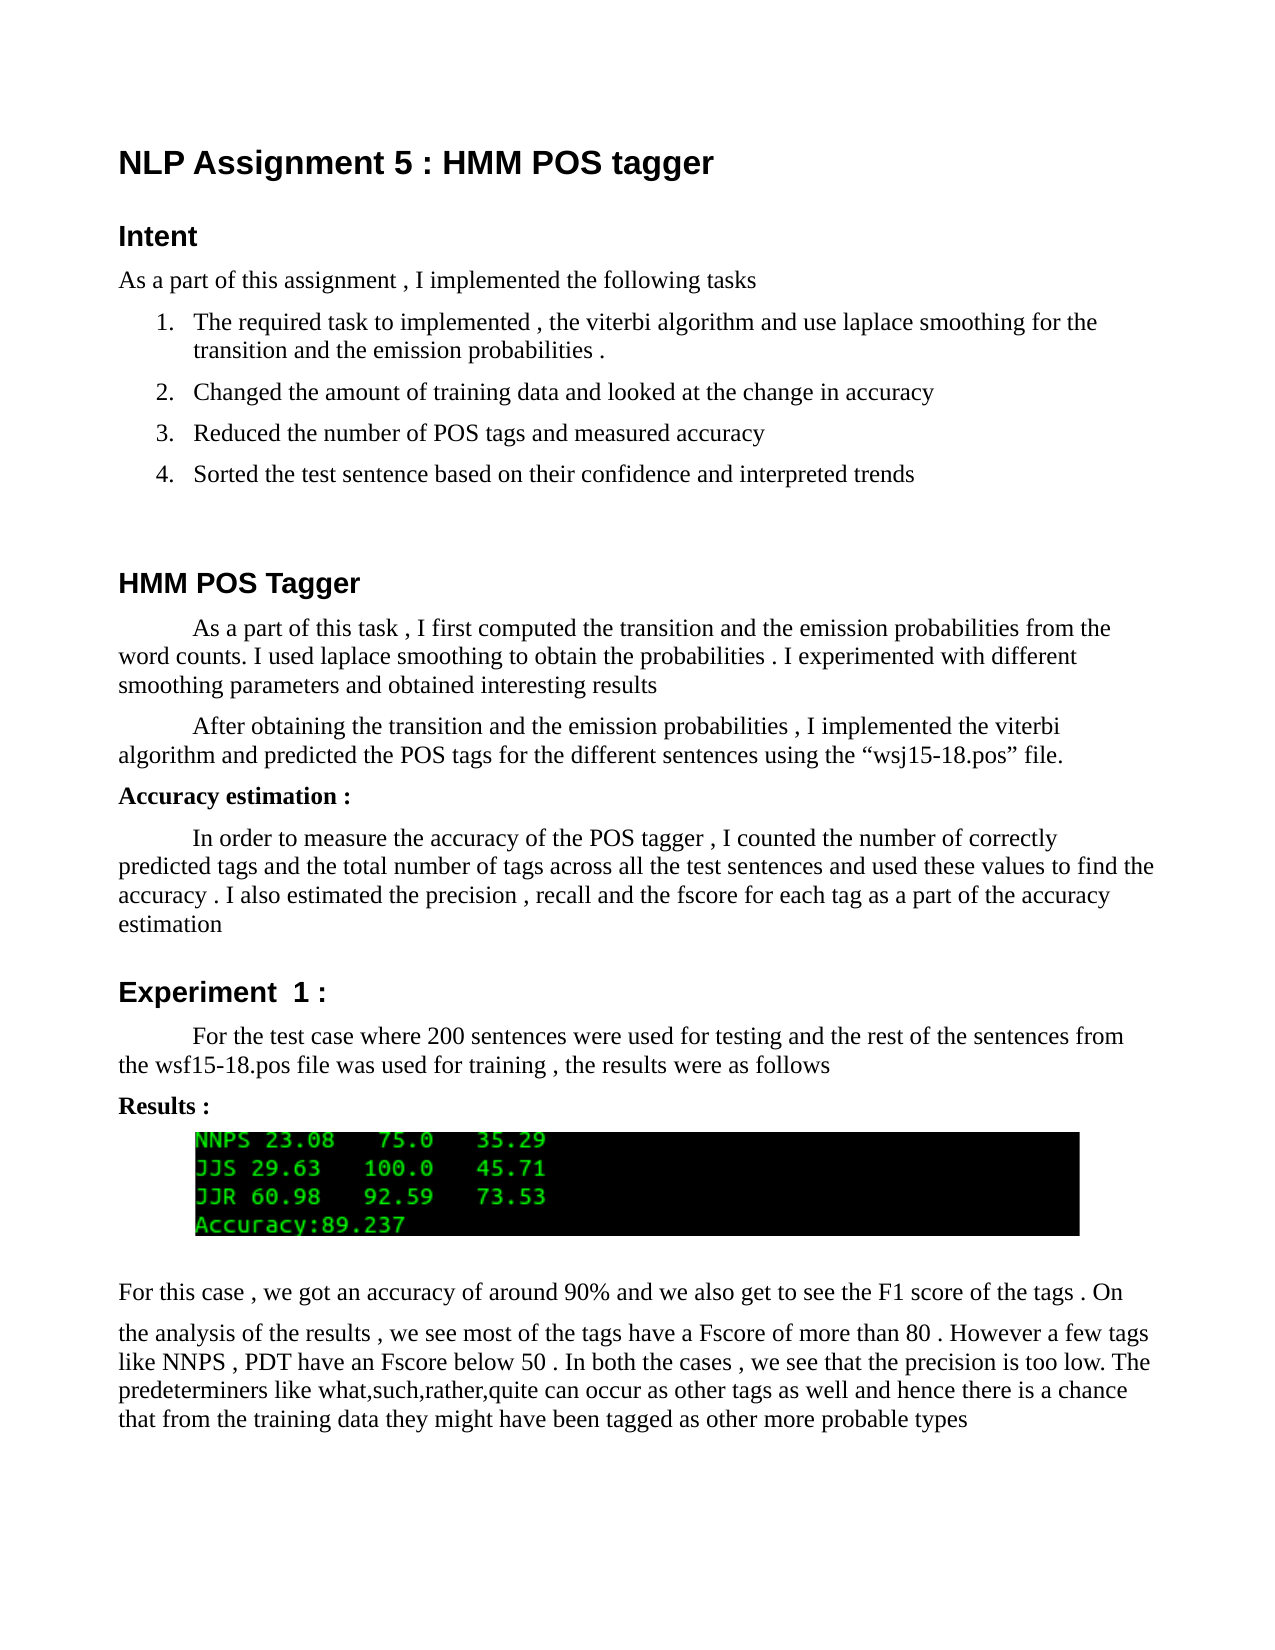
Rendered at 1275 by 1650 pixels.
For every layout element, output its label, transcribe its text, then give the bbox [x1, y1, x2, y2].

text the analysis of the results , we see most of the tags have a Fscore of more than 80 . However a few tags like NNPS , PDT have an Fscore below 50 . In both the cases , we see that the precision is too low. The predeterminers like what,such,rather,quite can occur as other tags as well and hence there is a chance that from the training data they might have been tagged as other more probable types [118, 1318, 1157, 1433]
text For this case , we got an accuracy of around 90% and we also get to see the F1 score of the tags . On [118, 1277, 1157, 1306]
list Changed the amount of training data and looked at the change in accuracy [156, 377, 1157, 405]
text As a part of this task , I first computed the transition and the emission probabilities from the word counts. I used laplace smoothing to obtain the probabilities . I experimented with different smoothing parameters and obtained interesting results [118, 613, 1157, 699]
picture [195, 1132, 1080, 1236]
text As a part of this assignment , I implemented the following tasks [118, 265, 1157, 294]
text Results : [118, 1091, 1157, 1120]
subtitle Intent [118, 219, 1157, 253]
list The required task to implemented , the viterbi algorithm and use laplace smoothing for the transition and the emission probabilities . [156, 307, 1157, 364]
subtitle Experiment 1 : [118, 975, 1157, 1009]
text Accuracy estimation : [118, 781, 1157, 810]
list Reduced the number of POS tags and measured accuracy [156, 418, 1157, 447]
text In order to measure the accuracy of the POS tagger , I counted the number of correctly predicted tags and the total number of tags across all the test sentences and used these values to find the accuracy . I also estimated the precision , recall and the fscore for each tag as a part of the accuracy estimation [118, 823, 1157, 938]
list Sorted the test sentence based on their confidence and interpreted trends [156, 459, 1157, 488]
subtitle NLP Assignment 5 : HMM POS tagger [118, 143, 1157, 182]
text For the test case where 200 sentences were used for testing and the rest of the sentences from the wsf15-18.pos file was used for training , the results were as follows [118, 1021, 1157, 1079]
text After obtaining the transition and the emission probabilities , I implemented the viterbi algorithm and predicted the POS tags for the different sentences using the “wsj15-18.pos” file. [118, 711, 1157, 769]
subtitle HMM POS Tagger [118, 567, 1157, 600]
